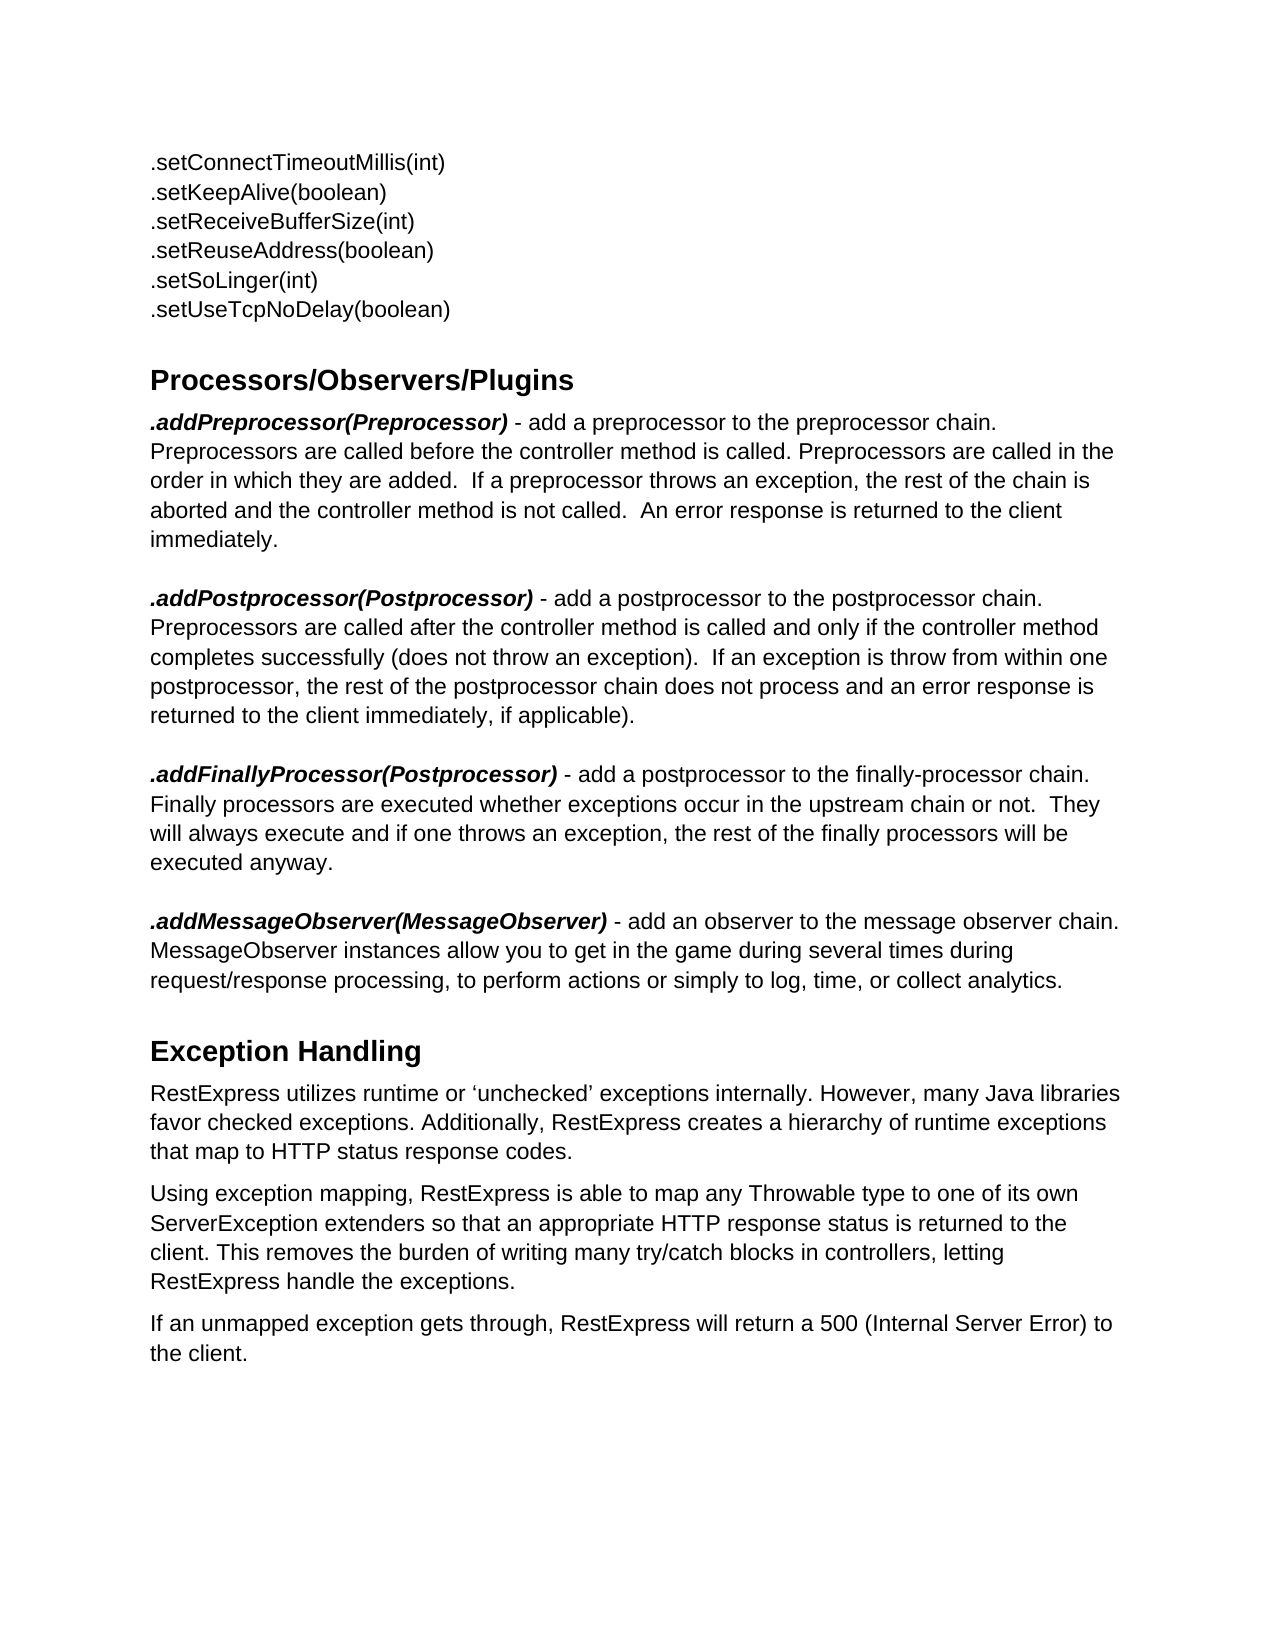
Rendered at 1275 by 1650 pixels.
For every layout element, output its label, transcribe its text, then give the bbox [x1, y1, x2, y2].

subtitle Processors/Observers/Plugins [150, 364, 1125, 396]
text .setReceiveBufferSize(int) [150, 209, 1125, 234]
text .setReuseAddress(boolean) [150, 238, 1125, 264]
subtitle Exception Handling [150, 1034, 1125, 1067]
text .addPostprocessor(Postprocessor) - add a postprocessor to the postprocessor chain. Preprocessors are called after the controller method is called and only if the controller method completes successfully (does not throw an exception). If an exception is throw from within one postprocessor, the rest of the postprocessor chain does not process and an error response is returned to the client immediately, if applicable). [150, 586, 1125, 729]
text .setConnectTimeoutMillis(int) [150, 150, 1125, 176]
text .addFinallyProcessor(Postprocessor) - add a postprocessor to the finally-processor chain. Finally processors are executed whether exceptions occur in the upstream chain or not. They will always execute and if one throws an exception, the rest of the finally processors will be executed anyway. [150, 762, 1125, 876]
text RestExpress utilizes runtime or ‘unchecked’ exceptions internally. However, many Java libraries favor checked exceptions. Additionally, RestExpress creates a hierarchy of runtime exceptions that map to HTTP status response codes. [150, 1080, 1125, 1164]
text Using exception mapping, RestExpress is able to map any Throwable type to one of its own ServerException extenders so that an appropriate HTTP response status is returned to the client. This removes the burden of writing many try/catch blocks in controllers, letting RestExpress handle the exceptions. [150, 1181, 1125, 1294]
text .addPreprocessor(Preprocessor) - add a preprocessor to the preprocessor chain. Preprocessors are called before the controller method is called. Preprocessors are called in the order in which they are added. If a preprocessor throws an exception, the rest of the chain is aborted and the controller method is not called. An error response is returned to the client immediately. [150, 409, 1125, 553]
text If an unmapped exception gets through, RestExpress will return a 500 (Internal Server Error) to the client. [150, 1311, 1125, 1366]
text .setUseTcpNoDelay(boolean) [150, 297, 1125, 322]
text .setKeepAlive(boolean) [150, 179, 1125, 205]
text .setSoLinger(int) [150, 267, 1125, 293]
text .addMessageObserver(MessageObserver) - add an observer to the message observer chain. MessageObserver instances allow you to get in the game during several times during request/response processing, to perform actions or simply to log, time, or collect analytics. [150, 909, 1125, 993]
